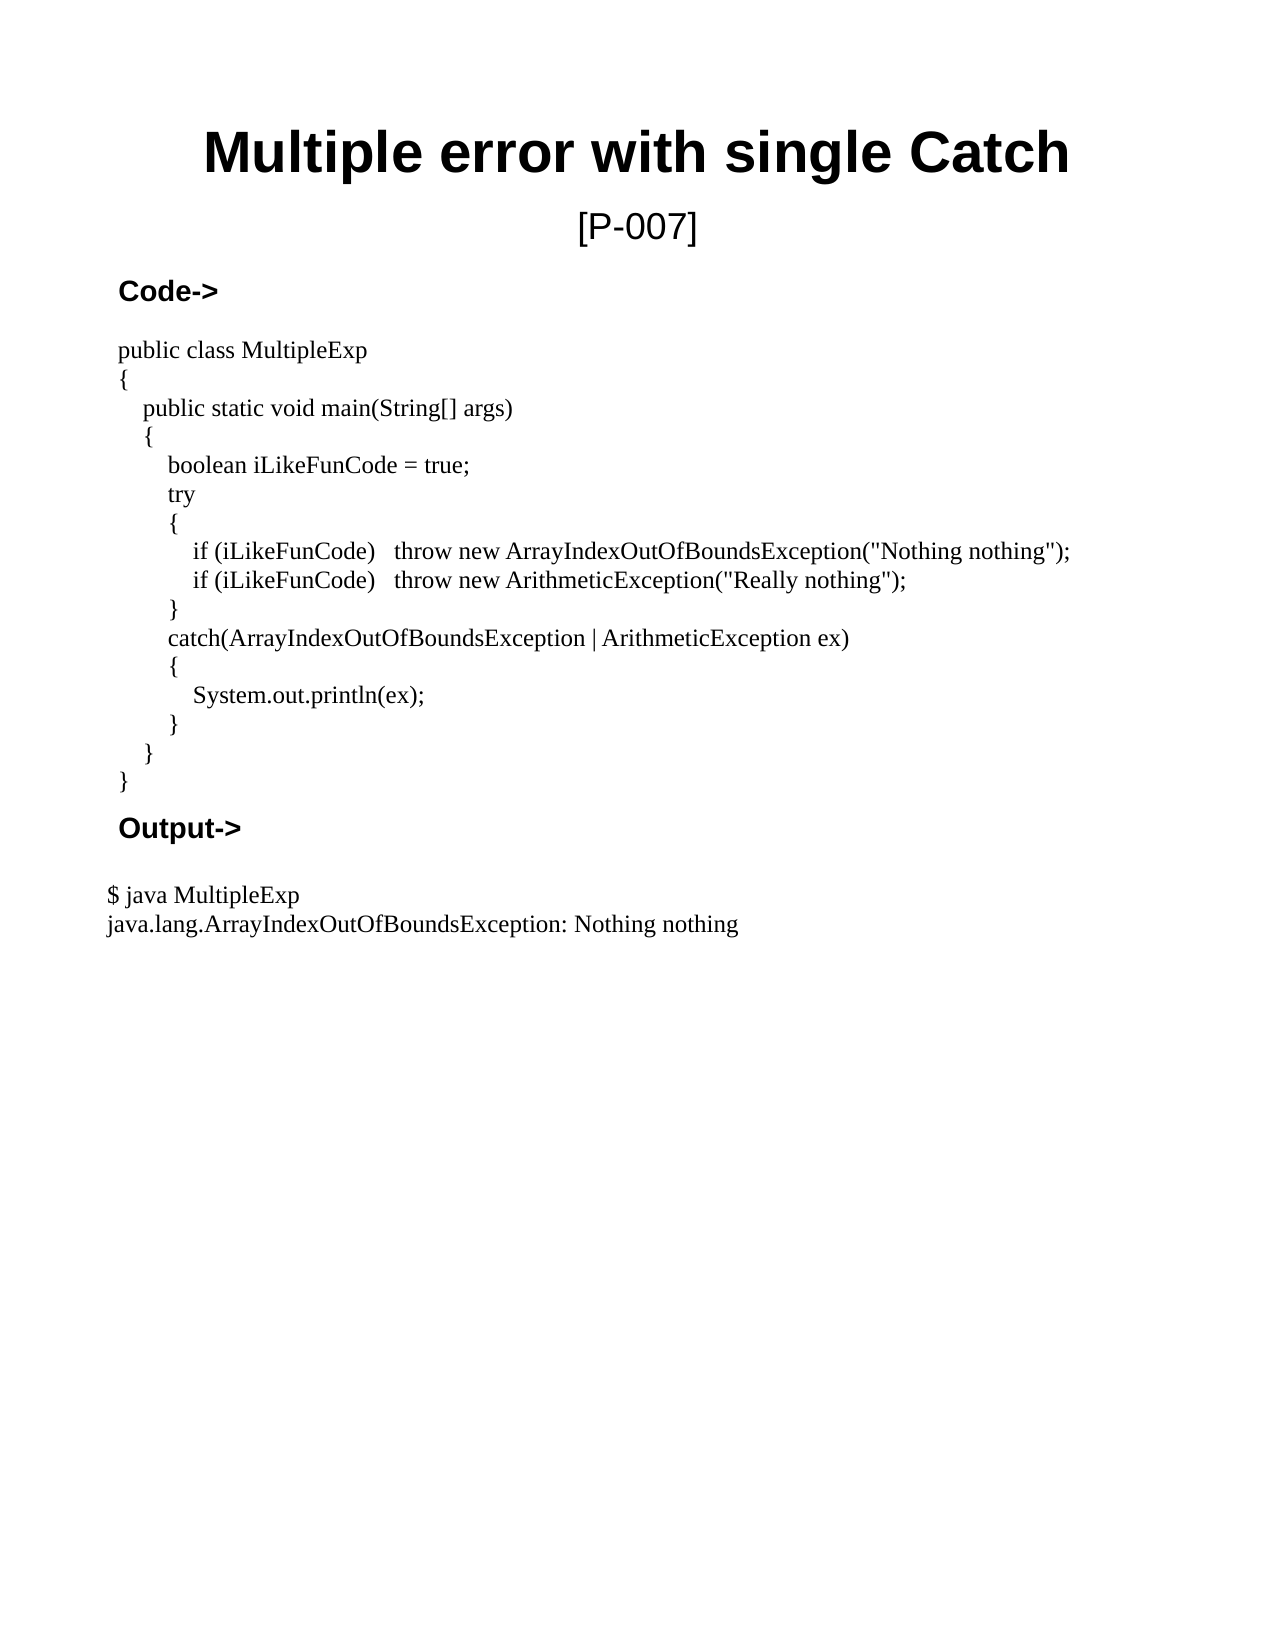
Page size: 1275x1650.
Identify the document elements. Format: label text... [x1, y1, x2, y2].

subtitle Code-> [118, 274, 1157, 308]
subtitle Output-> [118, 811, 1157, 845]
subtitle [P-007] [118, 204, 1157, 247]
title Multiple error with single Catch [118, 118, 1157, 185]
